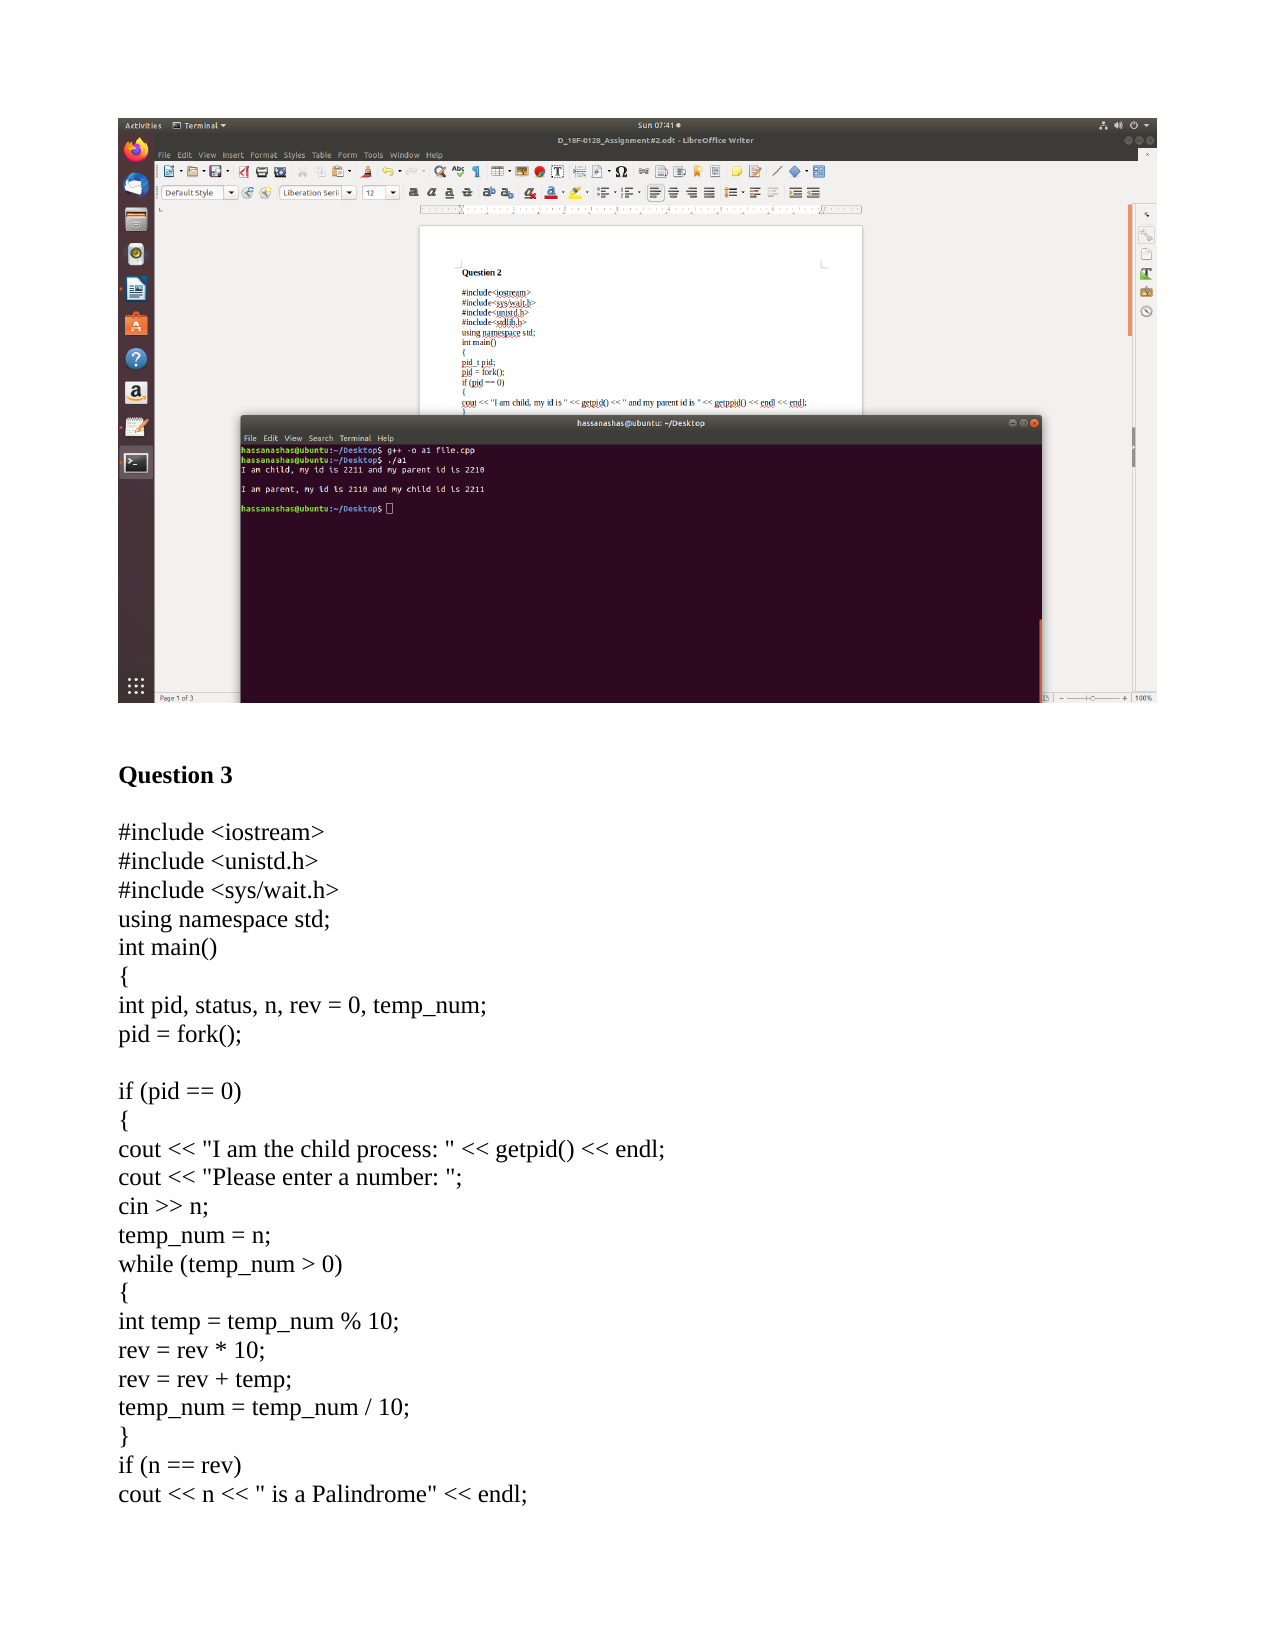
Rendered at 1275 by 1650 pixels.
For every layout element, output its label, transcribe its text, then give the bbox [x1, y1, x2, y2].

text temp_num = temp_num / 10; [118, 1392, 1157, 1421]
text { [118, 961, 1157, 990]
text temp_num = n; [118, 1220, 1157, 1249]
text { [118, 1277, 1157, 1306]
text cout << "I am the child process: " << getpid() << endl; [118, 1134, 1157, 1162]
text { [118, 1105, 1157, 1134]
text if (pid == 0) [118, 1076, 1157, 1105]
text #include <unistd.h> [118, 846, 1157, 875]
picture [118, 118, 1157, 703]
text Question 3 [118, 760, 1157, 789]
text rev = rev * 10; [118, 1335, 1157, 1364]
text if (n == rev) [118, 1450, 1157, 1479]
text int pid, status, n, rev = 0, temp_num; [118, 990, 1157, 1019]
text while (temp_num > 0) [118, 1249, 1157, 1277]
text int temp = temp_num % 10; [118, 1306, 1157, 1335]
text #include <iostream> [118, 817, 1157, 846]
text rev = rev + temp; [118, 1364, 1157, 1392]
text } [118, 1421, 1157, 1450]
text cout << n << " is a Palindrome" << endl; [118, 1479, 1157, 1507]
text #include <sys/wait.h> [118, 875, 1157, 904]
text int main() [118, 932, 1157, 961]
text cin >> n; [118, 1191, 1157, 1220]
text cout << "Please enter a number: "; [118, 1162, 1157, 1191]
text using namespace std; [118, 904, 1157, 932]
text pid = fork(); [118, 1019, 1157, 1047]
